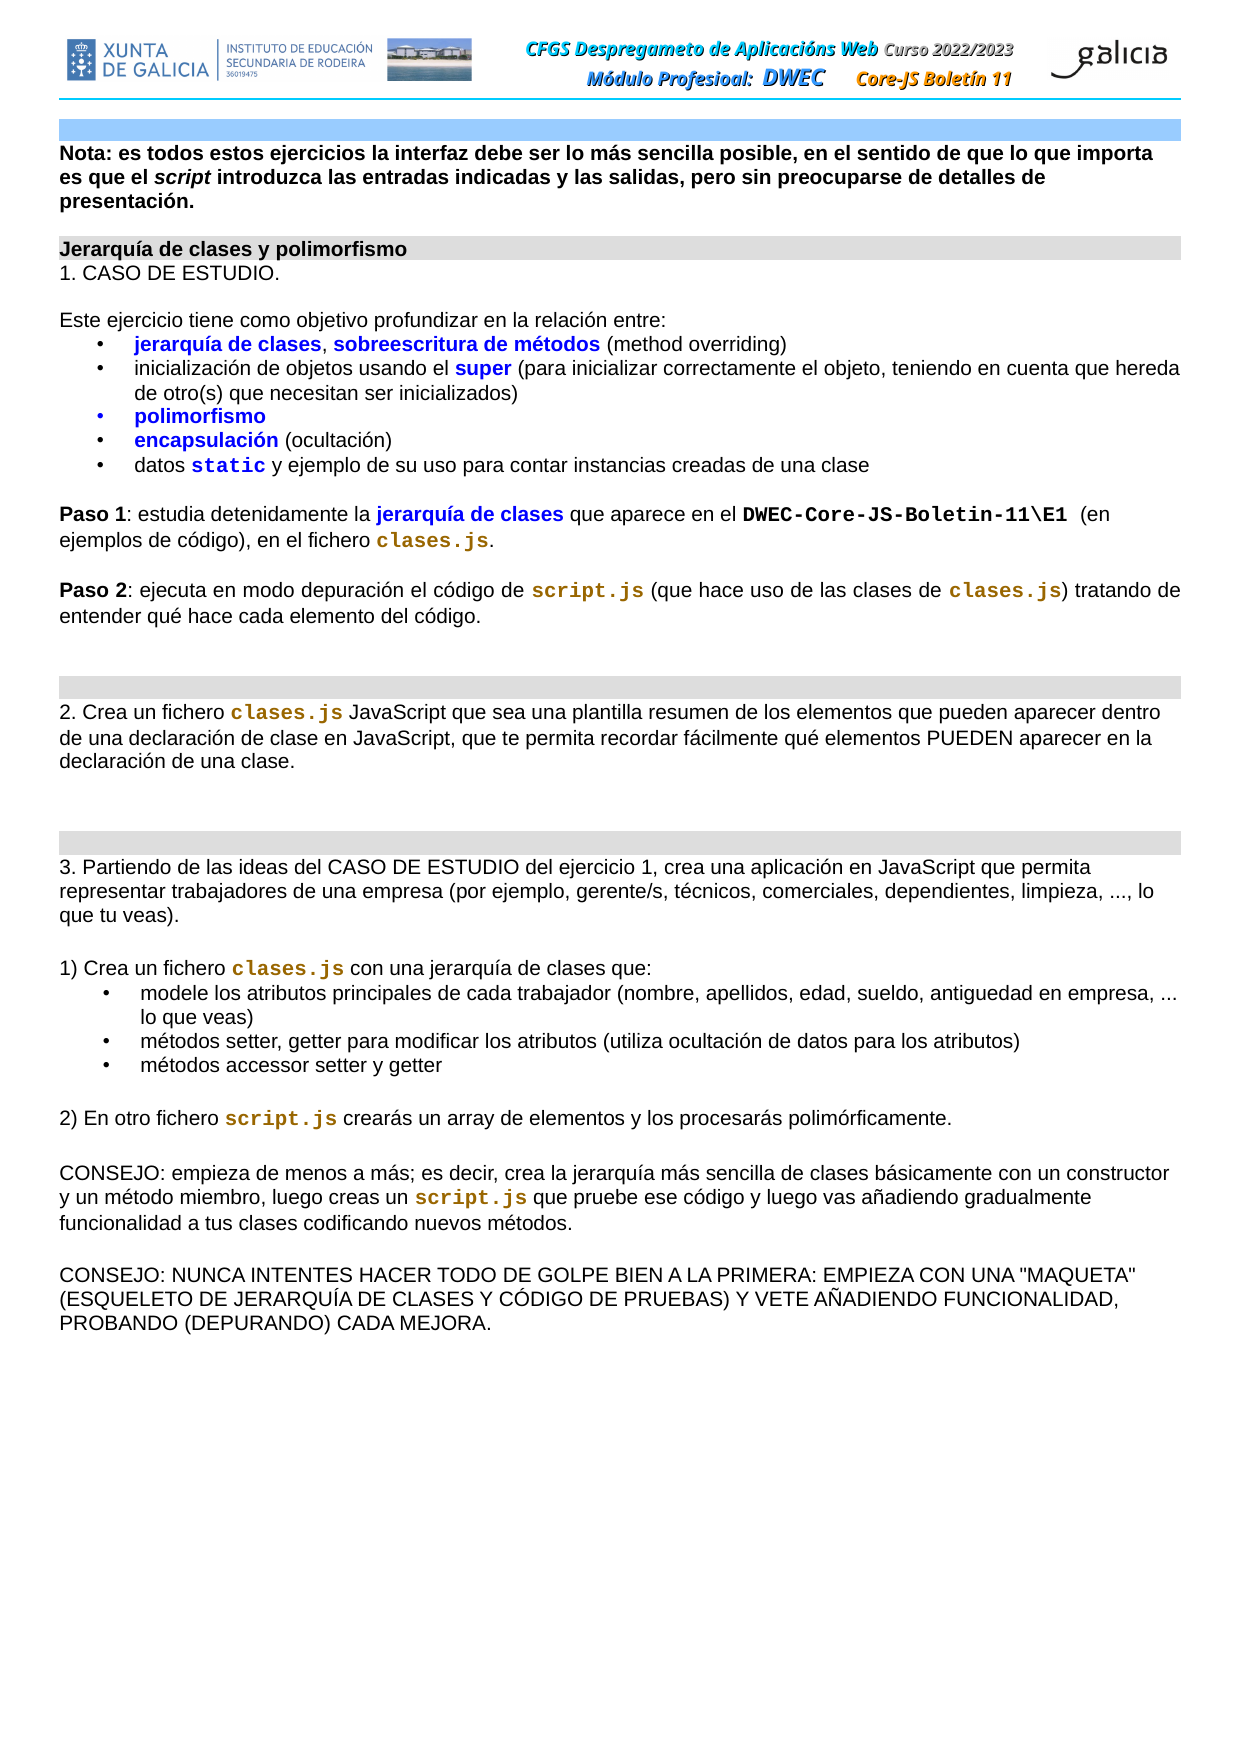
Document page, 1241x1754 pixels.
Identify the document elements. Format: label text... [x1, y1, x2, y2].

text Nota: es todos estos ejercicios la interfaz debe ser lo más sencilla posible, en el sentido de que lo que importa es que el script introduzca las entradas indicadas y las salidas, pero sin preocuparse de detalles de presentación. [59, 141, 1181, 212]
list métodos setter, getter para modificar los atributos (utiliza ocultación de datos para los atributos) [103, 1029, 1181, 1053]
list polimorfismo [97, 404, 1181, 428]
picture [1051, 37, 1172, 82]
list encapsulación (ocultación) [97, 428, 1181, 452]
text CONSEJO: empieza de menos a más; es decir, crea la jerarquía más sencilla de clases básicamente con un constructor y un método miembro, luego creas un script.js que pruebe ese código y luego vas añadiendo gradualmente funcionalidad a tus clases codificando nuevos métodos. [59, 1161, 1181, 1234]
text 1) Crea un fichero clases.js con una jerarquía de clases que: [59, 955, 1181, 981]
text Paso 1: estudia detenidamente la jerarquía de clases que aparece en el DWEC-Core-JS-Boletin-11\E1 (en ejemplos de código), en el fichero clases.js. [59, 502, 1181, 554]
text CONSEJO: NUNCA INTENTES HACER TODO DE GOLPE BIEN A LA PRIMERA: EMPIEZA CON UNA "MAQUETA" (ESQUELETO DE JERARQUÍA DE CLASES Y CÓDIGO DE PRUEBAS) Y VETE AÑADIENDO FUNCIONALIDAD, PROBANDO (DEPURANDO) CADA MEJORA. [59, 1263, 1181, 1335]
text Este ejercicio tiene como objetivo profundizar en la relación entre: [59, 308, 1181, 332]
text Jerarquía de clases y polimorfismo [59, 236, 1181, 260]
picture [64, 35, 473, 82]
text Paso 2: ejecuta en modo depuración el código de script.js (que hace uso de las clases de clases.js) tratando de entender qué hace cada elemento del código. [59, 578, 1181, 628]
text 1. CASO DE ESTUDIO. [59, 260, 1181, 284]
list inicialización de objetos usando el super (para inicializar correctamente el objeto, teniendo en cuenta que hereda de otro(s) que necesitan ser inicializados) [97, 356, 1181, 404]
list modele los atributos principales de cada trabajador (nombre, apellidos, edad, sueldo, antiguedad en empresa, ... lo que veas) [103, 981, 1181, 1029]
list datos static y ejemplo de su uso para contar instancias creadas de una clase [97, 452, 1181, 478]
list métodos accessor setter y getter [103, 1053, 1181, 1077]
list jerarquía de clases, sobreescritura de métodos (method overriding) [97, 332, 1181, 356]
text 3. Partiendo de las ideas del CASO DE ESTUDIO del ejercicio 1, crea una aplicación en JavaScript que permita representar trabajadores de una empresa (por ejemplo, gerente/s, técnicos, comerciales, dependientes, limpieza, ..., lo que tu veas). [59, 855, 1181, 927]
text 2. Crea un fichero clases.js JavaScript que sea una plantilla resumen de los elementos que pueden aparecer dentro de una declaración de clase en JavaScript, que te permita recordar fácilmente qué elementos PUEDEN aparecer en la declaración de una clase. [59, 699, 1181, 773]
text 2) En otro fichero script.js crearás un array de elementos y los procesarás polimórficamente. [59, 1106, 1181, 1132]
